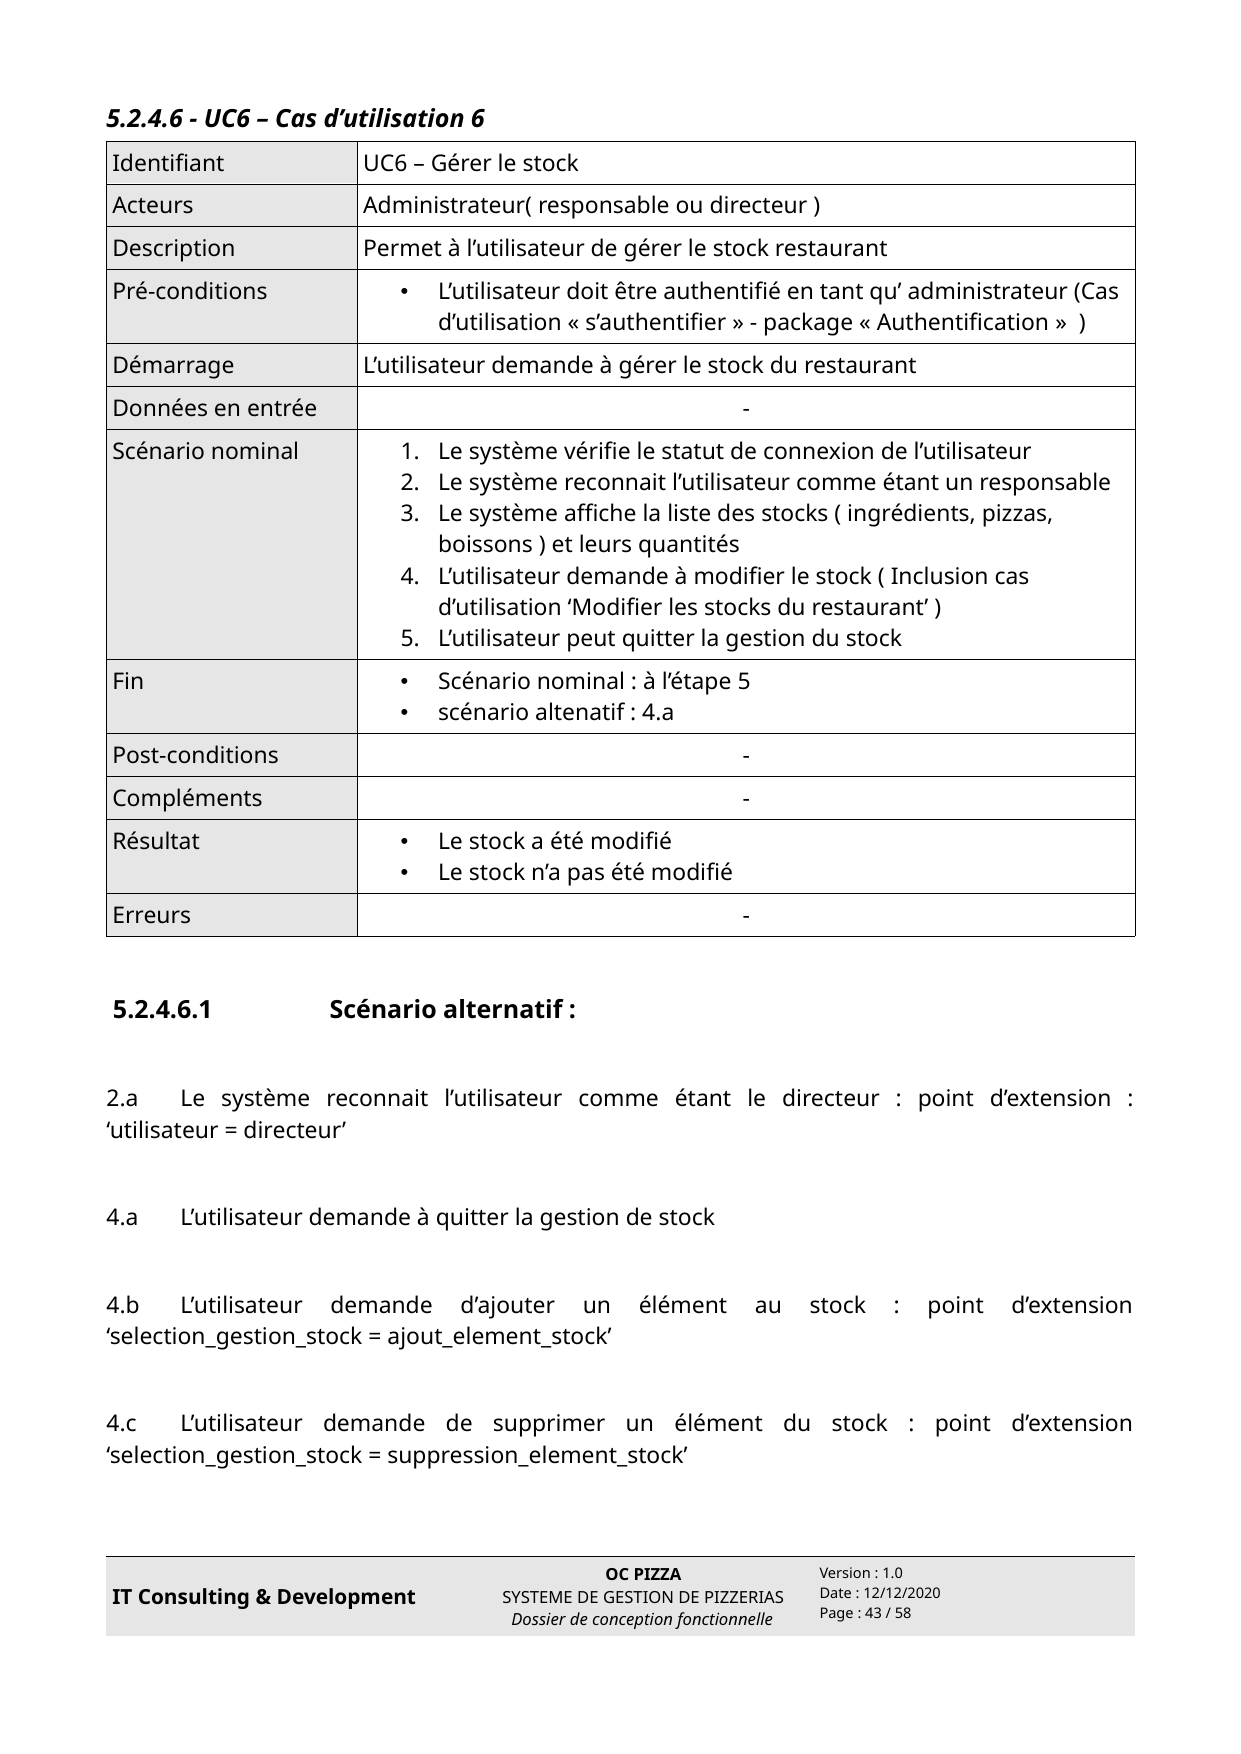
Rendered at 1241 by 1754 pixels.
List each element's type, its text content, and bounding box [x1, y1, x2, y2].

table_cell L’utilisateur demande à gérer le stock du restaurant [358, 344, 1135, 386]
table_cell Démarrage [107, 344, 357, 386]
table_cell Résultat [107, 820, 357, 893]
table_cell Erreurs [107, 894, 357, 936]
text 2.a Le système reconnait l’utilisateur comme étant le directeur : point d’extension : ‘utilisateur = directeur’ [106, 1082, 1134, 1145]
table_cell L’utilisateur doit être authentifié en tant qu’ administrateur (Cas d’utilisation « s’authentifier » - package « Authentification » ) [358, 270, 1135, 343]
table_cell Post-conditions [107, 734, 357, 776]
table_header Identifiant [107, 142, 357, 183]
table_cell Le stock a été modifié Le stock n’a pas été modifié [358, 820, 1135, 893]
table_cell Fin [107, 660, 357, 733]
table_cell Administrateur( responsable ou directeur ) [358, 185, 1135, 226]
table_cell Pré-conditions [107, 270, 357, 343]
subtitle Scénario alternatif : [106, 992, 1134, 1026]
text 4.a L’utilisateur demande à quitter la gestion de stock [106, 1201, 1134, 1232]
table_cell Description [107, 227, 357, 269]
table_cell Permet à l’utilisateur de gérer le stock restaurant [358, 227, 1135, 269]
table_cell Scénario nominal [107, 430, 357, 659]
table_cell Compléments [107, 777, 357, 819]
table_cell Données en entrée [107, 387, 357, 429]
table_cell - [358, 387, 1135, 429]
text 4.b L’utilisateur demande d’ajouter un élément au stock : point d’extension ‘selection_gestion_stock = ajout_element_stock’ [106, 1289, 1134, 1351]
table_cell Acteurs [107, 185, 357, 226]
table_header UC6 – Gérer le stock [358, 142, 1135, 183]
table_cell - [358, 734, 1135, 776]
table_cell Le système vérifie le statut de connexion de l’utilisateur Le système reconnait l’utilisateur comme étant un responsable Le système affiche la liste des stocks ( ingrédients, pizzas, boissons ) et leurs quantités L’utilisateur demande à modifier le stock ( Inclusion cas d’utilisation ‘Modifier les stocks du restaurant’ ) L’utilisateur peut quitter la gestion du stock [358, 430, 1135, 659]
text 4.c L’utilisateur demande de supprimer un élément du stock : point d’extension ‘selection_gestion_stock = suppression_element_stock’ [106, 1407, 1134, 1470]
table_cell - [358, 777, 1135, 819]
subtitle UC6 – Cas d’utilisation 6 [106, 100, 1134, 134]
table_cell - [358, 894, 1135, 936]
table_cell Scénario nominal : à l’étape 5 scénario altenatif : 4.a [358, 660, 1135, 733]
